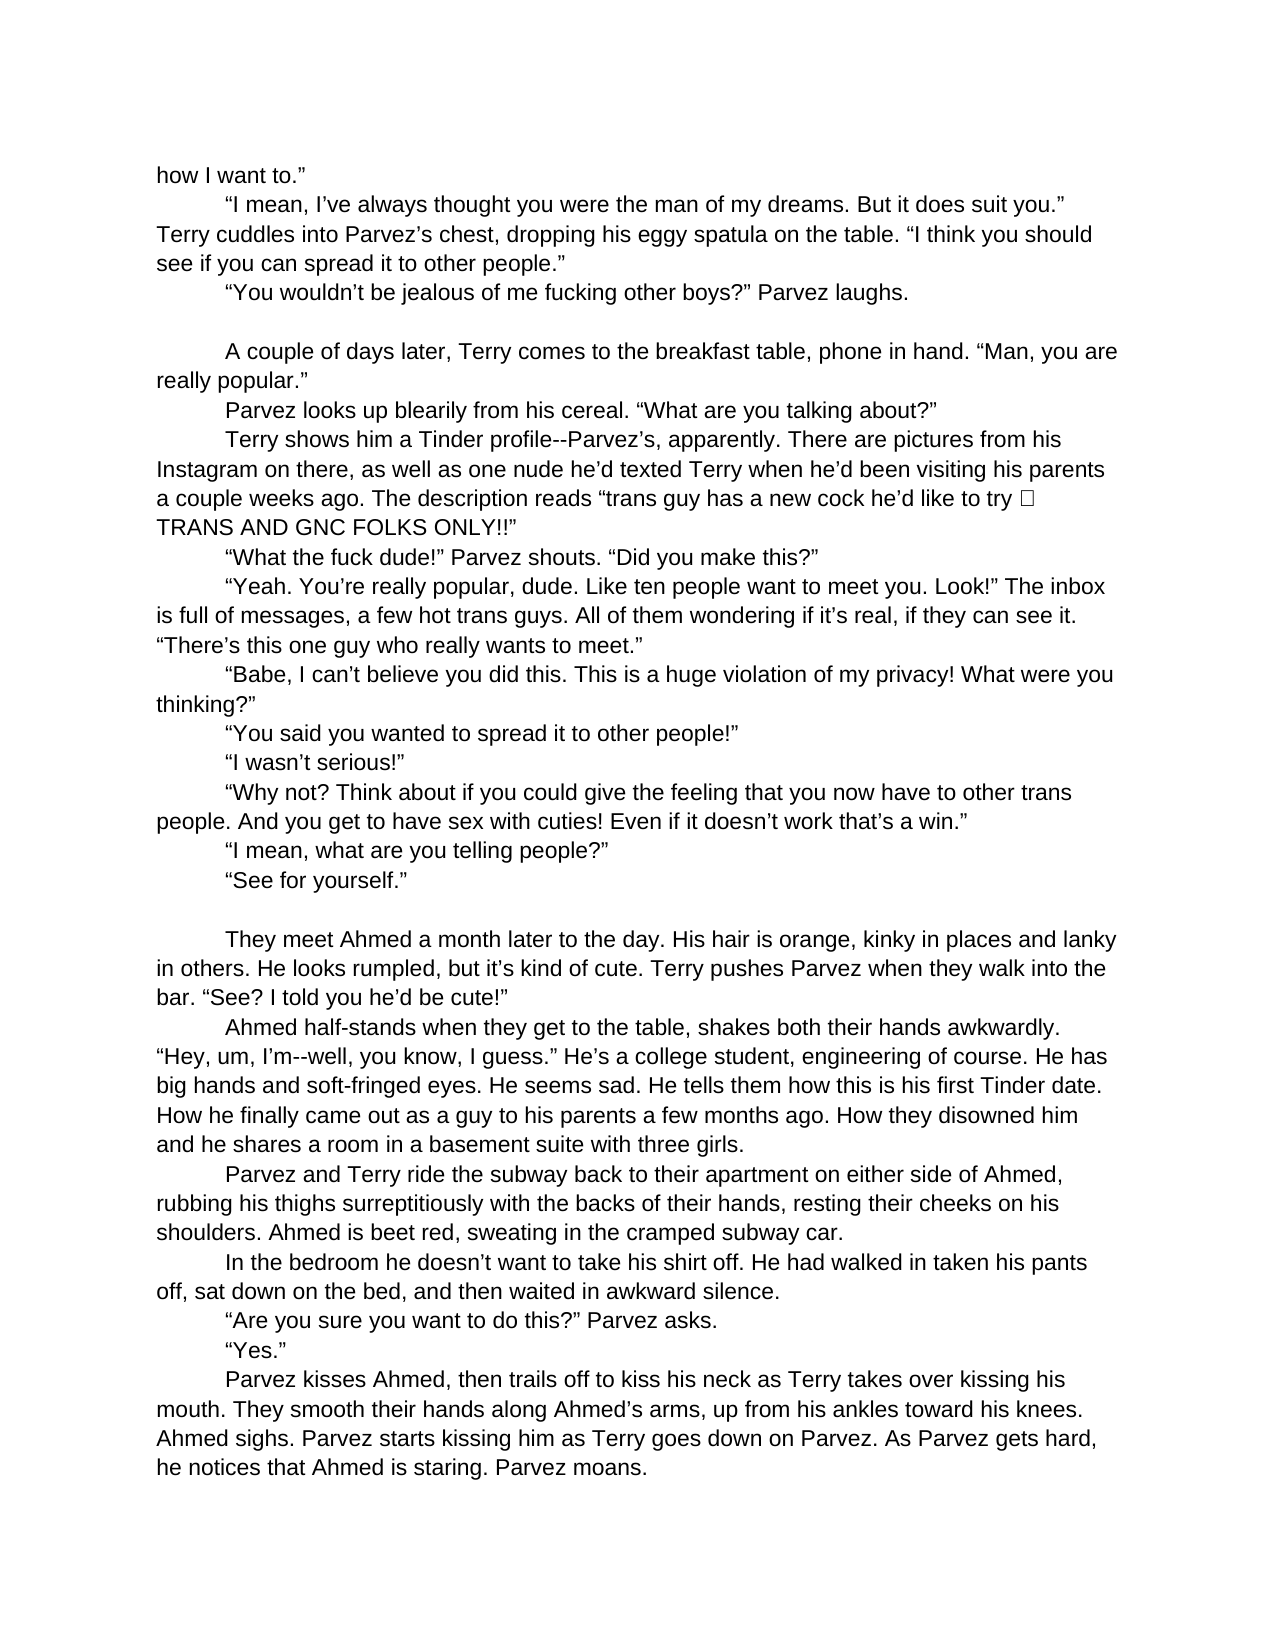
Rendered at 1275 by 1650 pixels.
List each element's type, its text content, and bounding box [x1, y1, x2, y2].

text “You wouldn’t be jealous of me fucking other boys?” Parvez laughs. [150, 274, 1125, 306]
text Terry shows him a Tinder profile--Parvez’s, apparently. There are pictures from his Instagram on there, as well as one nude he’d texted Terry when he’d been visiting his parents a couple weeks ago. The description reads “trans guy has a new cock he’d like to try  TRANS AND GNC FOLKS ONLY!!” [150, 421, 1125, 538]
text “Yeah. You’re really popular, dude. Like ten people want to meet you. Look!” The inbox is full of messages, a few hot trans guys. All of them wondering if it’s real, if they can see it. “There’s this one guy who really wants to meet.” [150, 567, 1125, 656]
text Parvez looks up blearily from his cereal. “What are you talking about?” [150, 391, 1125, 421]
text “I mean, I’ve always thought you were the man of my dreams. But it does suit you.” Terry cuddles into Parvez’s chest, dropping his eggy spatula on the table. “I think you should see if you can spread it to other people.” [150, 186, 1125, 274]
text “What the fuck dude!” Parvez shouts. “Did you make this?” [150, 538, 1125, 567]
text Ahmed half-stands when they get to the table, shakes both their hands awkwardly. “Hey, um, I’m--well, you know, I guess.” He’s a college student, engineering of course. He has big hands and soft-fringed eyes. He seems sad. He tells them how this is his first Tinder date. How he finally came out as a guy to his parents a few months ago. How they disowned him and he shares a room in a basement suite with three girls. [150, 1008, 1125, 1155]
text “I mean, what are you telling people?” [150, 832, 1125, 861]
text Parvez and Terry ride the subway back to their apartment on either side of Ahmed, rubbing his thighs surreptitiously with the backs of their hands, resting their cheeks on his shoulders. Ahmed is beet red, sweating in the cramped subway car. [150, 1155, 1125, 1243]
text how I want to.” [150, 156, 1125, 186]
text “I wasn’t serious!” [150, 744, 1125, 773]
text They meet Ahmed a month later to the day. His hair is orange, kinky in places and lanky in others. He looks rumpled, but it’s kind of cute. Terry pushes Parvez when they walk into the bar. “See? I told you he’d be cute!” [150, 920, 1125, 1008]
text “Are you sure you want to do this?” Parvez asks. [150, 1302, 1125, 1331]
text “See for yourself.” [150, 861, 1125, 893]
text “You said you wanted to spread it to other people!” [150, 714, 1125, 744]
text A couple of days later, Terry comes to the breakfast table, phone in hand. “Man, you are really popular.” [150, 332, 1125, 391]
text “Babe, I can’t believe you did this. This is a huge violation of my privacy! What were you thinking?” [150, 656, 1125, 714]
text “Yes.” [150, 1331, 1125, 1361]
text In the bedroom he doesn’t want to take his shirt off. He had walked in taken his pants off, sat down on the bed, and then waited in awkward silence. [150, 1243, 1125, 1302]
text Parvez kisses Ahmed, then trails off to kiss his neck as Terry takes over kissing his mouth. They smooth their hands along Ahmed’s arms, up from his ankles toward his knees. Ahmed sighs. Parvez starts kissing him as Terry goes down on Parvez. As Parvez gets hard, he notices that Ahmed is staring. Parvez moans. [150, 1361, 1125, 1487]
text “Why not? Think about if you could give the feeling that you now have to other trans people. And you get to have sex with cuties! Even if it doesn’t work that’s a win.” [150, 773, 1125, 832]
